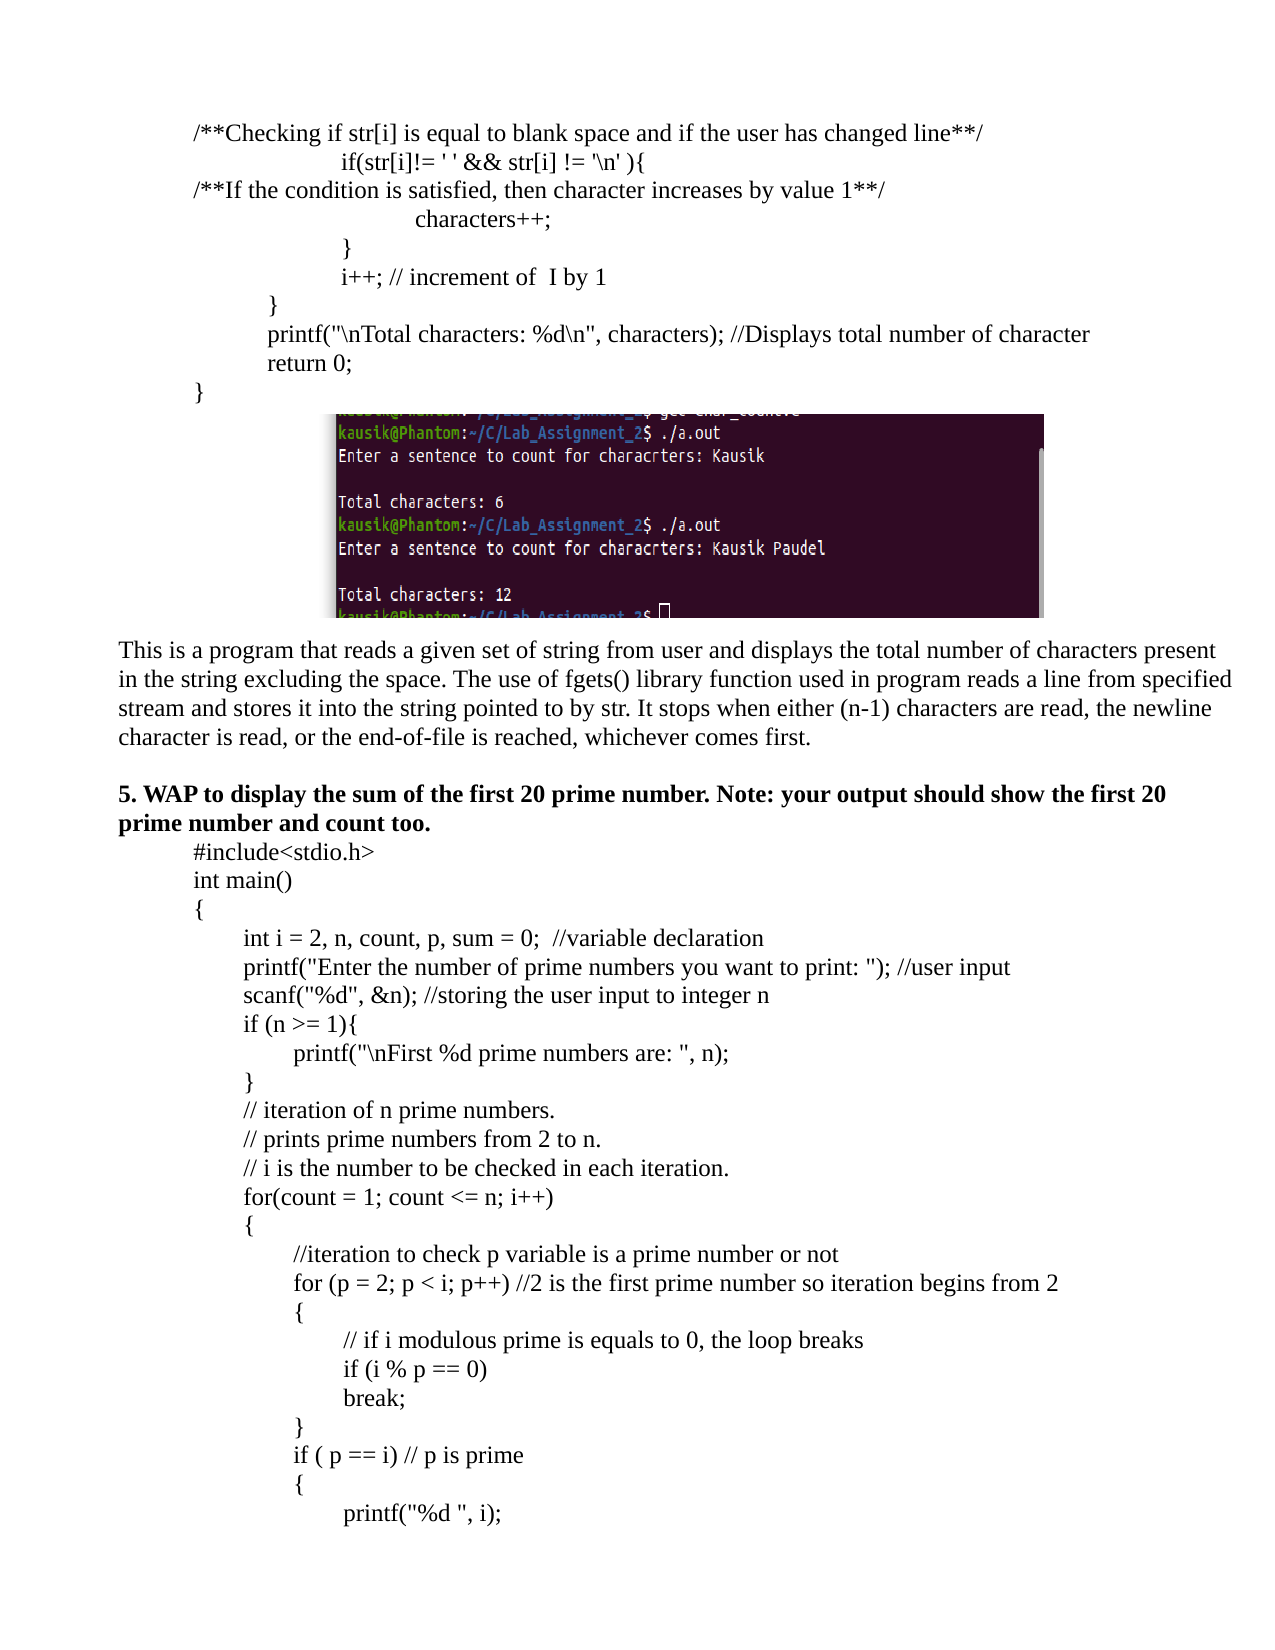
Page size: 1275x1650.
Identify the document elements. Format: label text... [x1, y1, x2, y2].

text printf("\nFirst %d prime numbers are: ", n); [193, 1038, 1234, 1067]
text // if i modulous prime is equals to 0, the loop breaks [193, 1326, 1234, 1354]
text return 0; [193, 348, 1234, 377]
text // i is the number to be checked in each iteration. [193, 1153, 1234, 1182]
text } [193, 1412, 1234, 1441]
text // iteration of n prime numbers. [193, 1096, 1234, 1124]
text for (p = 2; p < i; p++) //2 is the first prime number so iteration begins from 2 [193, 1268, 1234, 1297]
text characters++; [193, 204, 1234, 233]
text scanf("%d", &n); //storing the user input to integer n [193, 981, 1234, 1009]
text int main() [193, 866, 1234, 894]
text } [193, 1067, 1234, 1096]
text if (i % p == 0) [193, 1354, 1234, 1383]
text 5. WAP to display the sum of the first 20 prime number. Note: your output should show the first 20 prime number and count too. [118, 779, 1234, 837]
text { [193, 894, 1234, 923]
text This is a program that reads a given set of string from user and displays the total number of characters present in the string excluding the space. The use of fgets() library function used in program reads a line from specified stream and stores it into the string pointed to by str. It stops when either (n-1) characters are read, the newline character is read, or the end-of-file is reached, whichever comes first. [118, 636, 1234, 751]
text /**If the condition is satisfied, then character increases by value 1**/ [193, 176, 1234, 204]
text } [193, 291, 1234, 319]
text if ( p == i) // p is prime [193, 1441, 1234, 1469]
text printf("Enter the number of prime numbers you want to print: "); //user input [193, 952, 1234, 981]
text int i = 2, n, count, p, sum = 0; //variable declaration [193, 923, 1234, 952]
text { [193, 1469, 1234, 1498]
text for(count = 1; count <= n; i++) [193, 1182, 1234, 1211]
text printf("%d ", i); [193, 1498, 1234, 1527]
text } [193, 377, 1234, 406]
text printf("\nTotal characters: %d\n", characters); //Displays total number of character [193, 319, 1234, 348]
text { [193, 1211, 1234, 1239]
text break; [193, 1383, 1234, 1412]
text /**Checking if str[i] is equal to blank space and if the user has changed line**/ [193, 118, 1234, 147]
text #include<stdio.h> [193, 837, 1234, 866]
text i++; // increment of I by 1 [193, 262, 1234, 291]
text //iteration to check p variable is a prime number or not [193, 1239, 1234, 1268]
text if (n >= 1){ [193, 1009, 1234, 1038]
text if(str[i]!= ' ' && str[i] != '\n' ){ [193, 147, 1234, 176]
text { [193, 1297, 1234, 1326]
picture [318, 419, 552, 618]
text } [193, 233, 1234, 262]
text // prints prime numbers from 2 to n. [193, 1124, 1234, 1153]
